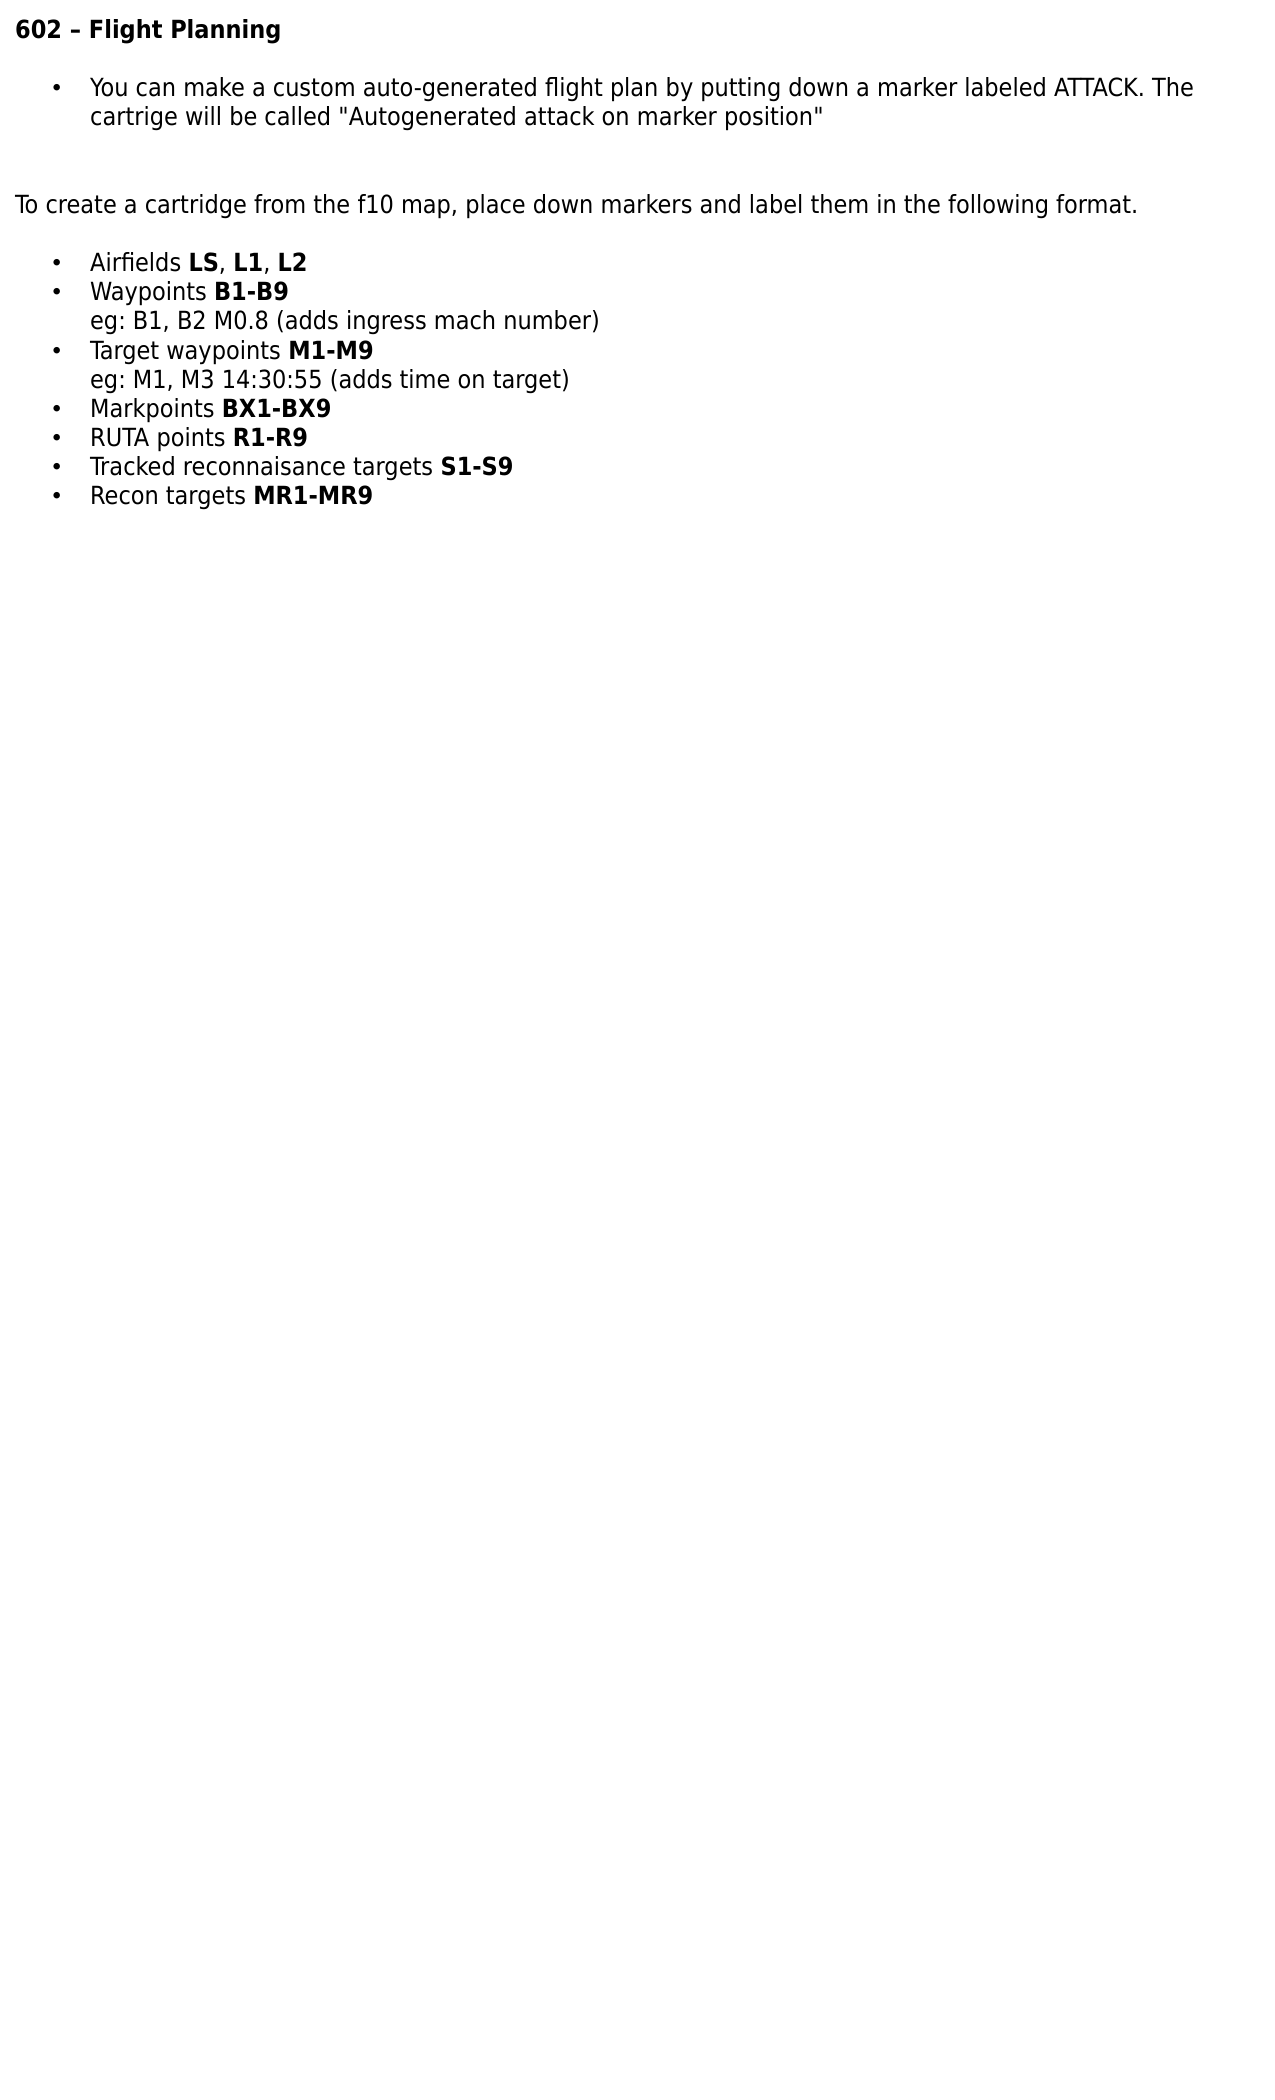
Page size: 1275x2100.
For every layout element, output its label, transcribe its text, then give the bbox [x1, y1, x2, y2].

list Waypoints B1-B9 eg: B1, B2 M0.8 (adds ingress mach number) [52, 277, 1260, 336]
list RUTA points R1-R9 [52, 423, 1260, 452]
list Airfields LS, L1, L2 [52, 248, 1260, 277]
list Recon targets MR1-MR9 [52, 482, 1260, 511]
text 602 – Flight Planning [15, 15, 1260, 44]
list Markpoints BX1-BX9 [52, 394, 1260, 423]
text To create a cartridge from the f10 map, place down markers and label them in the following format. [15, 190, 1260, 219]
list Tracked reconnaisance targets S1-S9 [52, 452, 1260, 482]
list Target waypoints M1-M9 eg: M1, M3 14:30:55 (adds time on target) [52, 336, 1260, 394]
list You can make a custom auto-generated flight plan by putting down a marker labeled ATTACK. The cartrige will be called "Autogenerated attack on marker position" [52, 73, 1260, 132]
